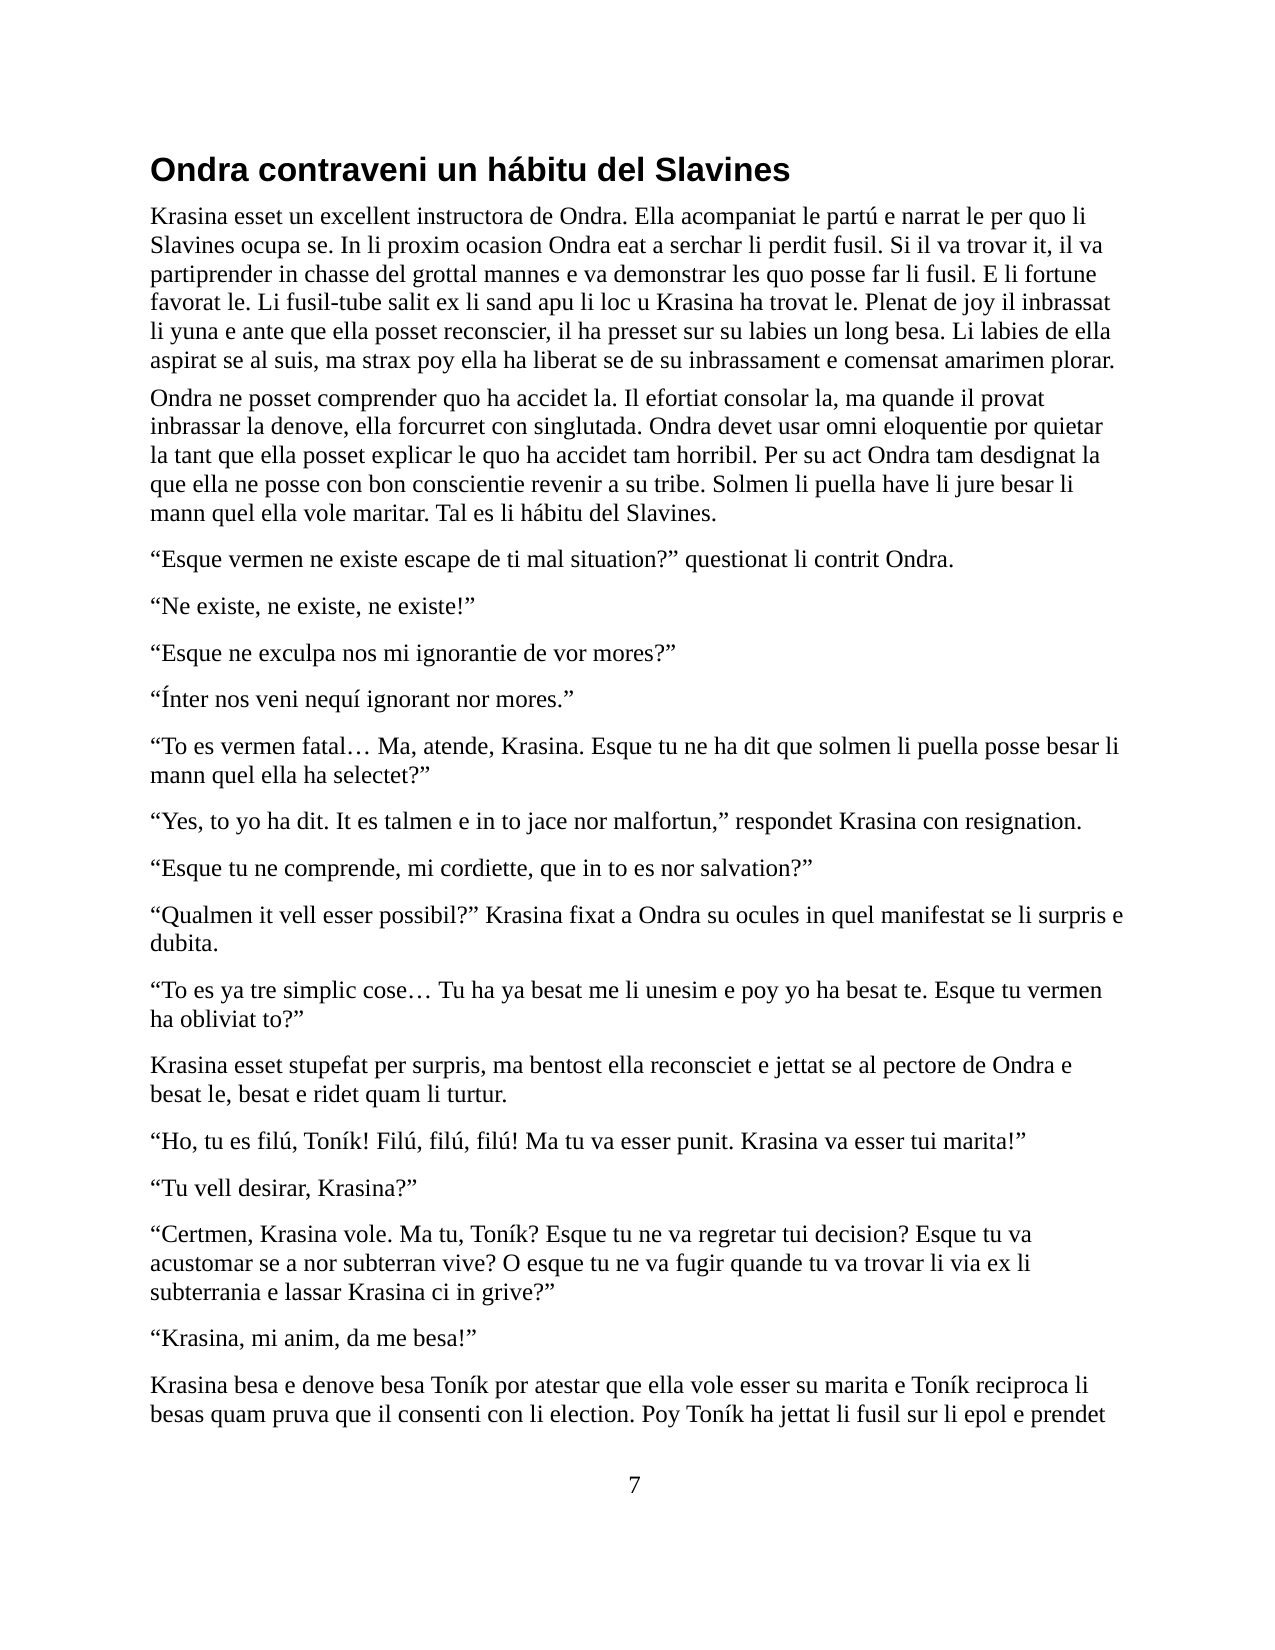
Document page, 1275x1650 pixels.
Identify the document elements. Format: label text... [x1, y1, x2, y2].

text “Tu vell desirar, Krasina?” [150, 1173, 1125, 1201]
text “Esque tu ne comprende, mi cordiette, que in to es nor salvation?” [150, 853, 1125, 882]
text “Ho, tu es filú, Toník! Filú, filú, filú! Ma tu va esser punit. Krasina va esser tui marita!” [150, 1126, 1125, 1155]
text “Esque ne exculpa nos mi ignorantie de vor mores?” [150, 638, 1125, 666]
text “Qualmen it vell esser possibil?” Krasina fixat a Ondra su ocules in quel manifestat se li surpris e dubita. [150, 900, 1125, 957]
text Ondra ne posset comprender quo ha accidet la. Il efortiat consolar la, ma quande il provat inbrassar la denove, ella forcurret con singlutada. Ondra devet usar omni eloquentie por quietar la tant que ella posset explicar le quo ha accidet tam horribil. Per su act Ondra tam desdignat la que ella ne posse con bon conscientie revenir a su tribe. Solmen li puella have li jure besar li mann quel ella vole maritar. Tal es li hábitu del Slavines. [150, 383, 1125, 526]
subtitle Ondra contraveni un hábitu del Slavines [150, 150, 1125, 189]
text “Esque vermen ne existe escape de ti mal situation?” questionat li contrit Ondra. [150, 544, 1125, 573]
text “Certmen, Krasina vole. Ma tu, Toník? Esque tu ne va regretar tui decision? Esque tu va acustomar se a nor subterran vive? O esque tu ne va fugir quande tu va trovar li via ex li subterrania e lassar Krasina ci in grive?” [150, 1219, 1125, 1306]
text “Yes, to yo ha dit. It es talmen e in to jace nor malfortun,” respondet Krasina con resignation. [150, 806, 1125, 835]
text “Ínter nos veni nequí ignorant nor mores.” [150, 684, 1125, 713]
text Krasina esset stupefat per surpris, ma bentost ella reconsciet e jettat se al pectore de Ondra e besat le, besat e ridet quam li turtur. [150, 1051, 1125, 1108]
text “To es vermen fatal…​ Ma, atende, Krasina. Esque tu ne ha dit que solmen li puella posse besar li mann quel ella ha selectet?” [150, 731, 1125, 788]
text “Krasina, mi anim, da me besa!” [150, 1323, 1125, 1352]
text “To es ya tre simplic cose…​ Tu ha ya besat me li unesim e poy yo ha besat te. Esque tu vermen ha obliviat to?” [150, 975, 1125, 1033]
text Krasina esset un excellent instructora de Ondra. Ella acompaniat le partú e narrat le per quo li Slavines ocupa se. In li proxim ocasion Ondra eat a serchar li perdit fusil. Si il va trovar it, il va partiprender in chasse del grottal mannes e va demonstrar les quo posse far li fusil. E li fortune favorat le. Li fusil-tube salit ex li sand apu li loc u Krasina ha trovat le. Plenat de joy il inbrassat li yuna e ante que ella posset reconscier, il ha presset sur su labies un long besa. Li labies de ella aspirat se al suis, ma strax poy ella ha liberat se de su inbrassament e comensat amarimen plorar. [150, 201, 1125, 374]
text Krasina besa e denove besa Toník por atestar que ella vole esser su marita e Toník reciproca li besas quam pruva que il consenti con li election. Poy Toník ha jettat li fusil sur li epol e prendet [150, 1370, 1125, 1428]
text “Ne existe, ne existe, ne existe!” [150, 591, 1125, 620]
